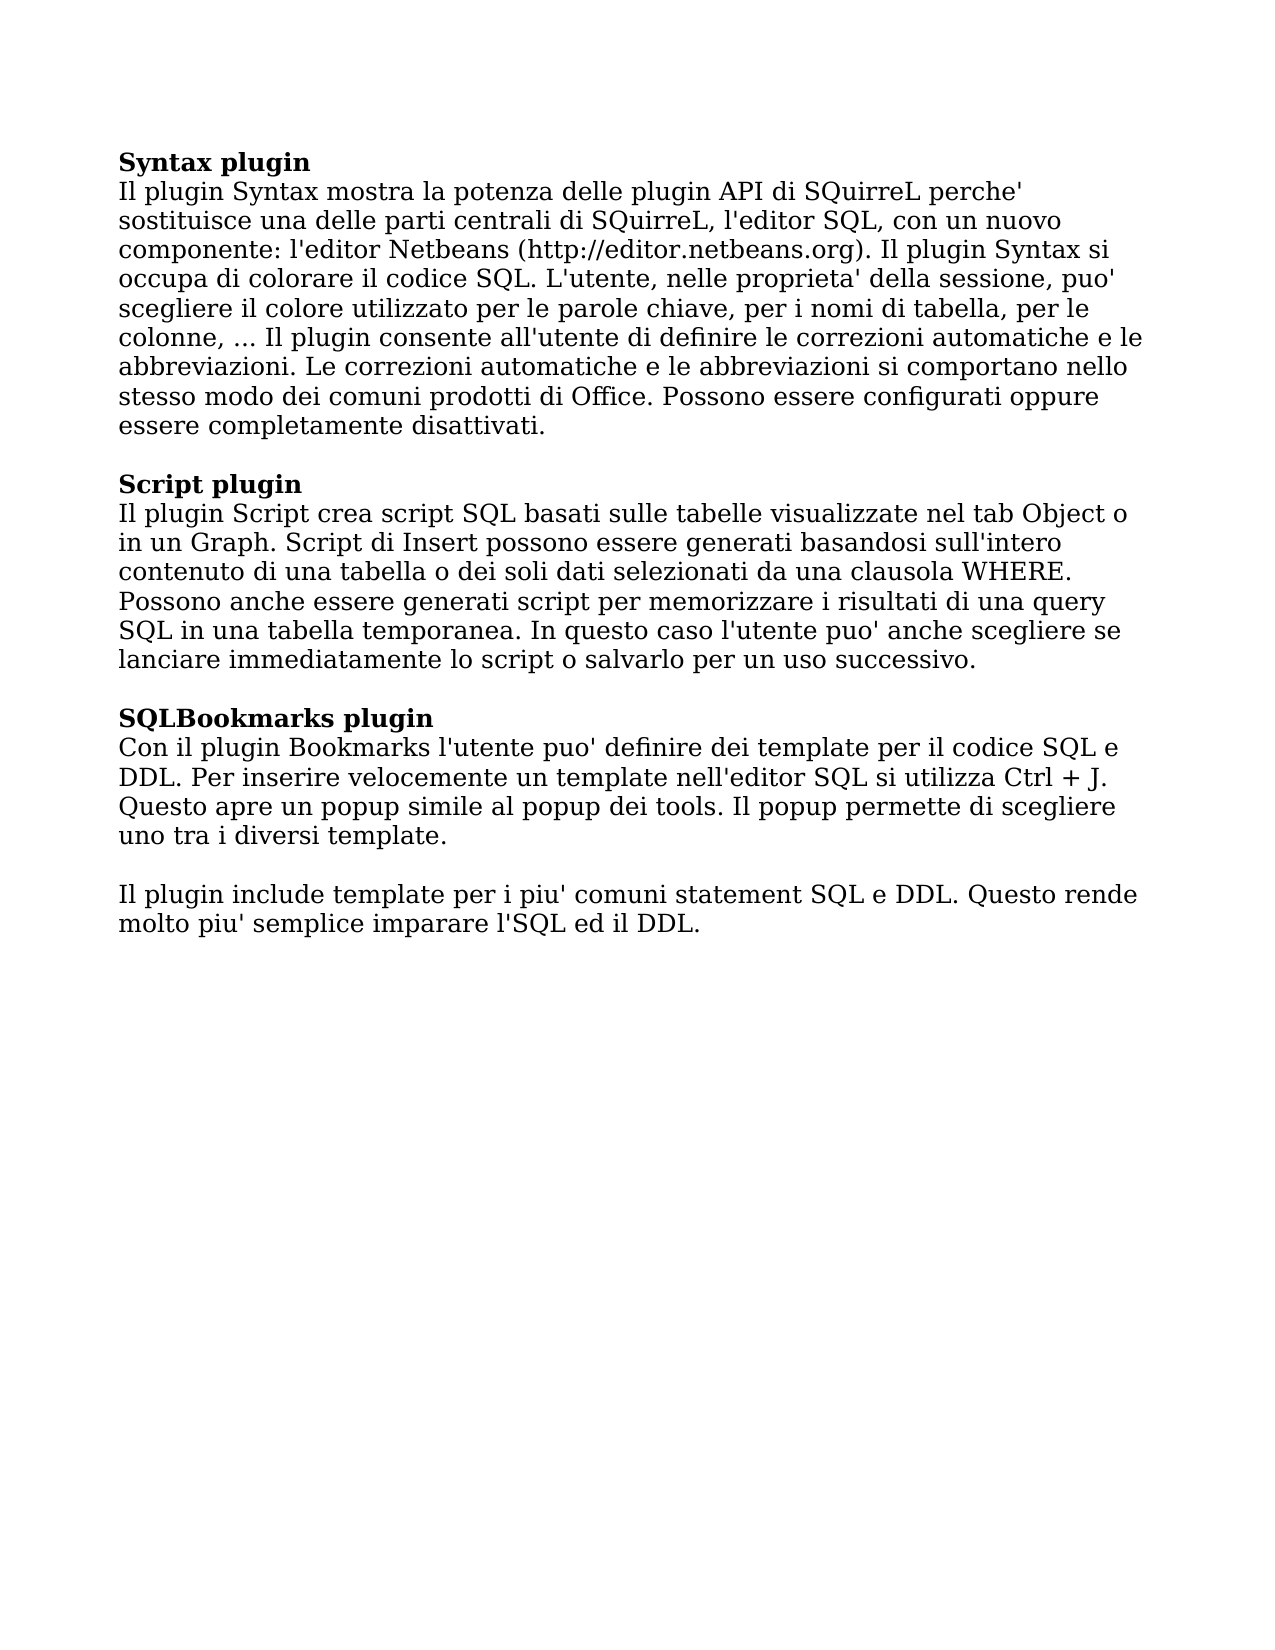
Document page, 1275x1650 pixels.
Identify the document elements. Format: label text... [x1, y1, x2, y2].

text Script plugin [118, 469, 1157, 499]
text SQLBookmarks plugin [118, 704, 1157, 733]
text Con il plugin Bookmarks l'utente puo' definire dei template per il codice SQL e DDL. Per inserire velocemente un template nell'editor SQL si utilizza Ctrl + J. Questo apre un popup simile al popup dei tools. Il popup permette di scegliere uno tra i diversi template. [118, 733, 1157, 851]
text Syntax plugin [118, 147, 1157, 177]
text Il plugin Syntax mostra la potenza delle plugin API di SQuirreL perche' sostituisce una delle parti centrali di SQuirreL, l'editor SQL, con un nuovo componente: l'editor Netbeans (http://editor.netbeans.org). Il plugin Syntax si occupa di colorare il codice SQL. L'utente, nelle proprieta' della sessione, puo' scegliere il colore utilizzato per le parole chiave, per i nomi di tabella, per le colonne, ... Il plugin consente all'utente di definire le correzioni automatiche e le abbreviazioni. Le correzioni automatiche e le abbreviazioni si comportano nello stesso modo dei comuni prodotti di Office. Possono essere configurati oppure essere completamente disattivati. [118, 177, 1157, 440]
text Il plugin Script crea script SQL basati sulle tabelle visualizzate nel tab Object o in un Graph. Script di Insert possono essere generati basandosi sull'intero contenuto di una tabella o dei soli dati selezionati da una clausola WHERE. Possono anche essere generati script per memorizzare i risultati di una query SQL in una tabella temporanea. In questo caso l'utente puo' anche scegliere se lanciare immediatamente lo script o salvarlo per un uso successivo. [118, 499, 1157, 675]
text Il plugin include template per i piu' comuni statement SQL e DDL. Questo rende molto piu' semplice imparare l'SQL ed il DDL. [118, 880, 1157, 938]
